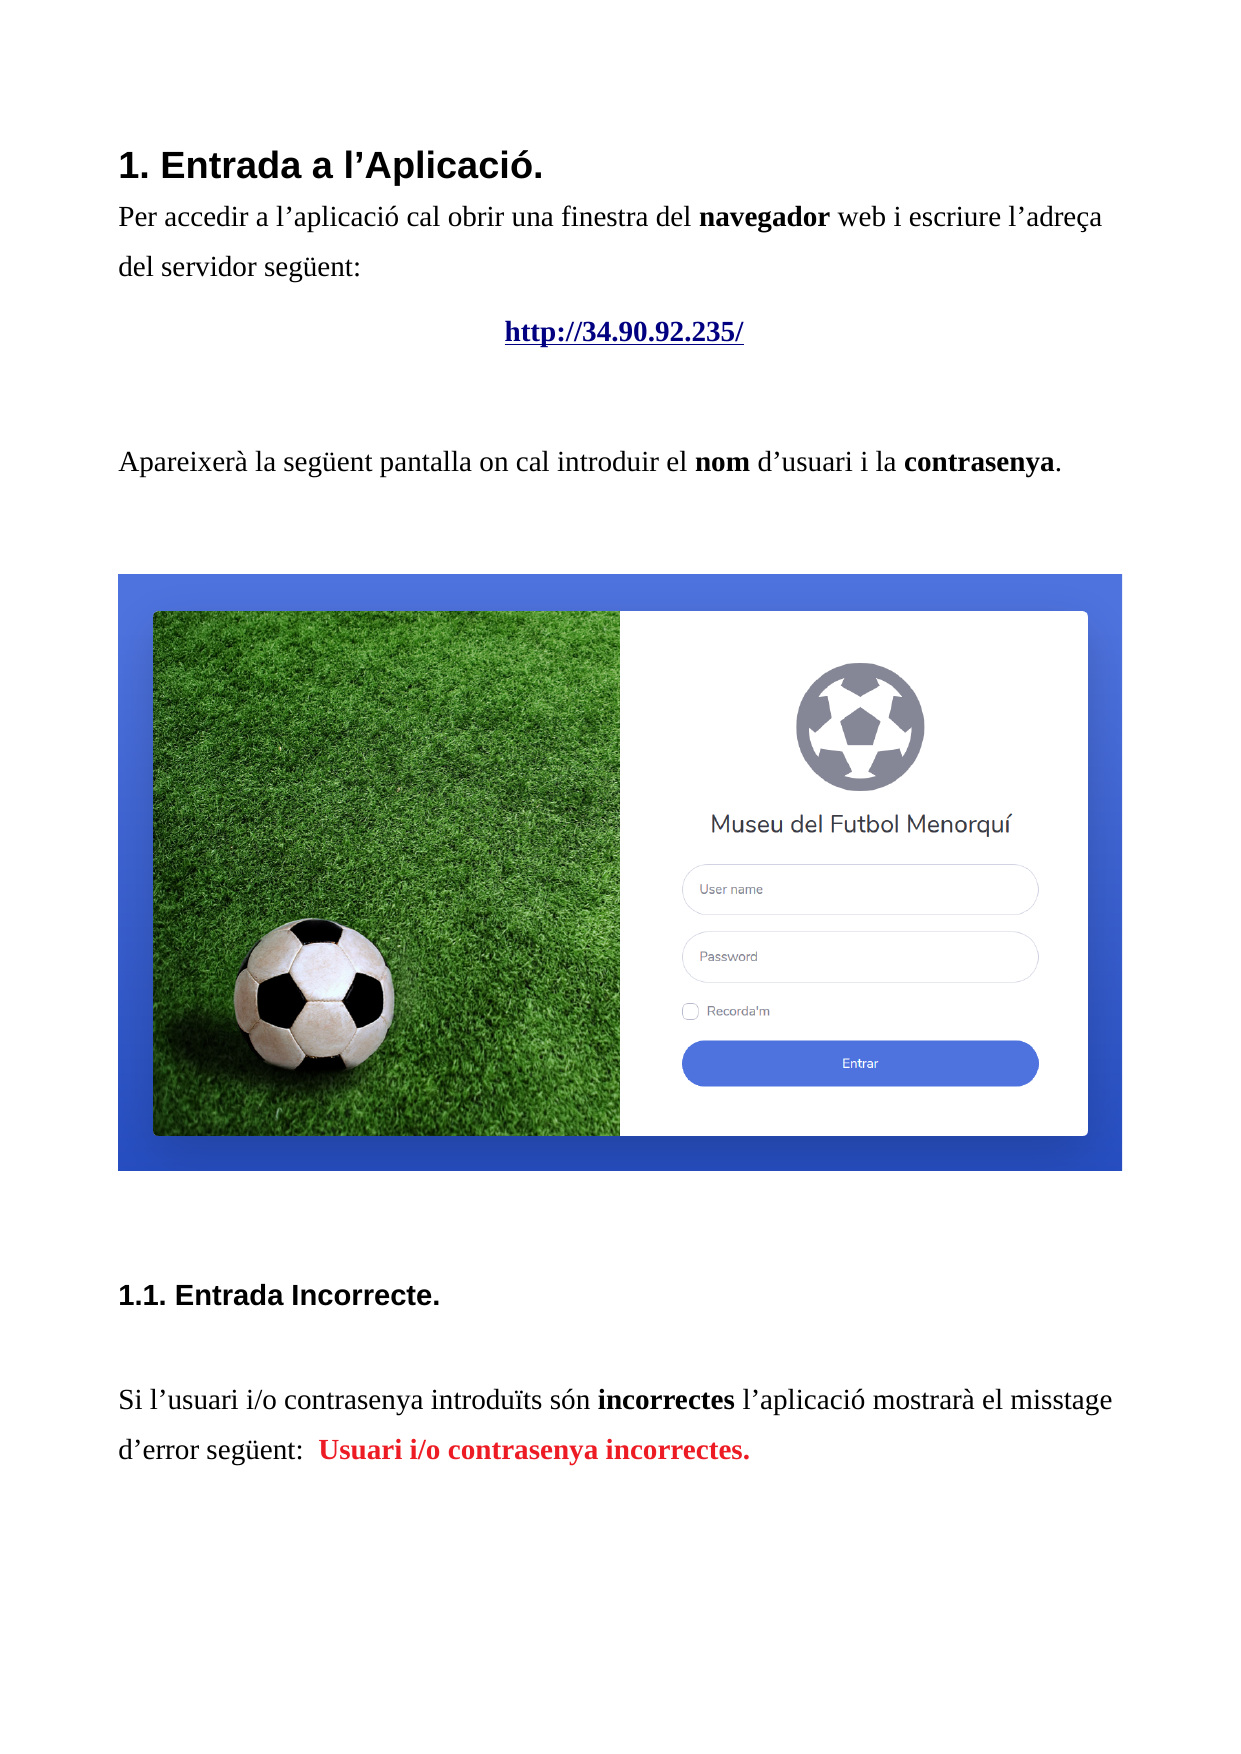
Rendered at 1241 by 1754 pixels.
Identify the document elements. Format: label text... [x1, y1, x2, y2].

text http://34.90.92.235/ [118, 314, 1122, 348]
text Apareixerà la següent pantalla on cal introduir el nom d’usuari i la contrasenya. [118, 444, 1122, 478]
text Per accedir a l’aplicació cal obrir una finestra del navegador web i escriure l’adreça del servidor següent: [118, 199, 1122, 283]
table_header [118, 1171, 1122, 1200]
picture [118, 574, 1123, 1171]
subtitle 1.1. Entrada Incorrecte. [118, 1278, 1122, 1312]
text Si l’usuari i/o contrasenya introduïts són incorrectes l’aplicació mostrarà el misstage d’error següent: Usuari i/o contrasenya incorrectes. [118, 1382, 1122, 1466]
subtitle 1. Entrada a l’Aplicació. [118, 143, 1122, 187]
